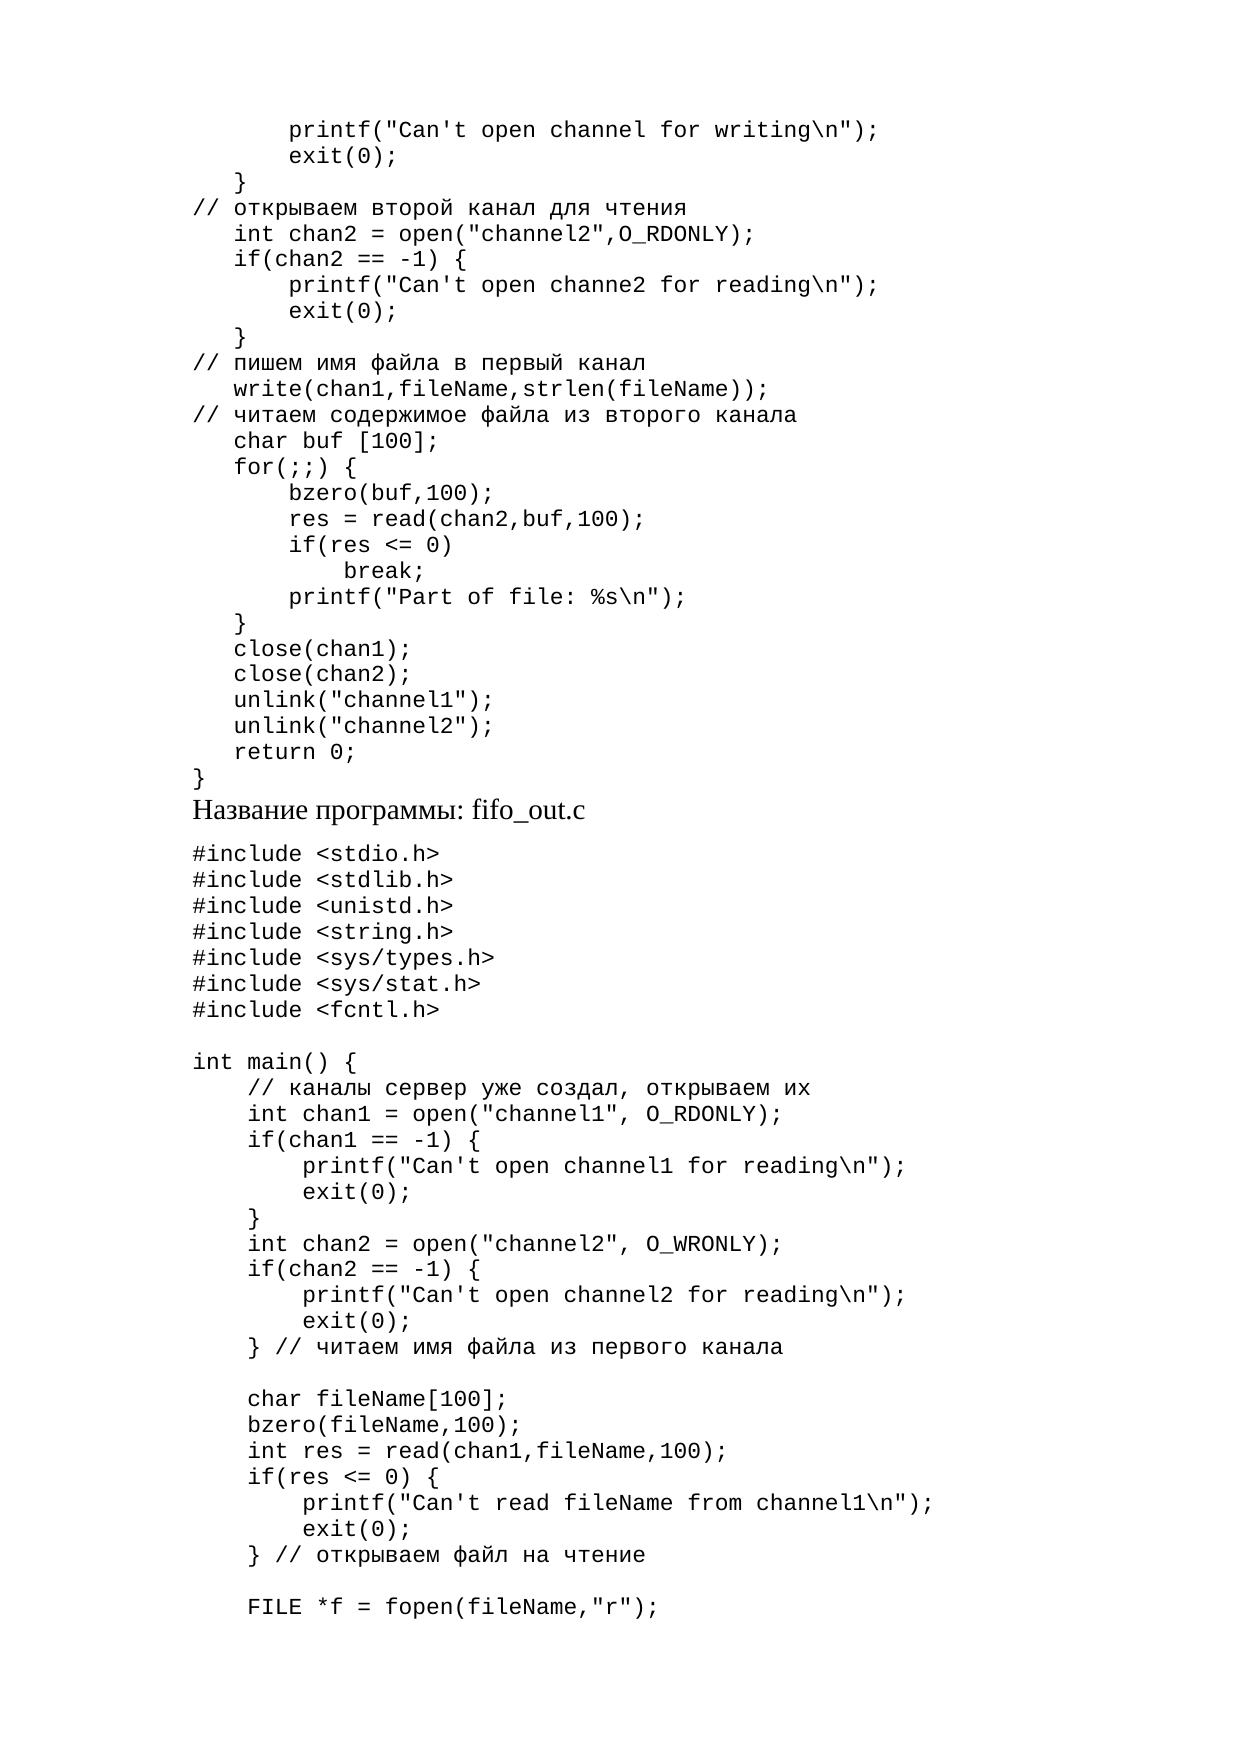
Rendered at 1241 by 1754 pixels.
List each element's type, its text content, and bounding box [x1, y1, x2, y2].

text printf("Can't read fileName from channel1\n"); [118, 1491, 1122, 1517]
text exit(0); [118, 1517, 1122, 1543]
text // открываем второй канал для чтения [118, 196, 1122, 222]
text write(chan1,fileName,strlen(fileName)); [118, 377, 1122, 403]
text for(;;) { [118, 455, 1122, 481]
text char fileName[100]; [118, 1387, 1122, 1413]
text } [118, 611, 1122, 637]
text if(chan2 == -1) { [118, 248, 1122, 274]
text res = read(chan2,buf,100); [118, 507, 1122, 533]
text if(res <= 0) [118, 533, 1122, 559]
text exit(0); [118, 1180, 1122, 1206]
text } // открываем файл на чтение [118, 1543, 1122, 1569]
text if(chan1 == -1) { [118, 1128, 1122, 1154]
text bzero(buf,100); [118, 481, 1122, 507]
text // читаем содержимое файла из второго канала [118, 403, 1122, 429]
text #include <stdio.h> [118, 843, 1122, 869]
text } [118, 326, 1122, 352]
text } // читаем имя файла из первого канала [118, 1336, 1122, 1362]
text if(chan2 == -1) { [118, 1258, 1122, 1284]
text bzero(fileName,100); [118, 1413, 1122, 1439]
text int res = read(chan1,fileName,100); [118, 1439, 1122, 1465]
text int chan2 = open("channel2",O_RDONLY); [118, 222, 1122, 248]
text unlink("channel2"); [118, 715, 1122, 741]
text #include <string.h> [118, 921, 1122, 947]
text int chan1 = open("channel1", O_RDONLY); [118, 1102, 1122, 1128]
text #include <stdlib.h> [118, 869, 1122, 895]
text unlink("channel1"); [118, 689, 1122, 715]
text FILE *f = fopen(fileName,"r"); [118, 1595, 1122, 1621]
text int chan2 = open("channel2", O_WRONLY); [118, 1232, 1122, 1258]
text Название программы: fifo_out.c [118, 792, 1122, 826]
text } [118, 170, 1122, 196]
text #include <sys/stat.h> [118, 972, 1122, 998]
text // каналы сервер уже создал, открываем их [118, 1076, 1122, 1102]
text char buf [100]; [118, 429, 1122, 455]
text exit(0); [118, 144, 1122, 170]
text printf("Part of file: %s\n"); [118, 585, 1122, 611]
text printf("Can't open channel for writing\n"); [118, 118, 1122, 144]
text printf("Can't open channel1 for reading\n"); [118, 1154, 1122, 1180]
text } [118, 1206, 1122, 1232]
text printf("Can't open channe2 for reading\n"); [118, 274, 1122, 300]
text int main() { [118, 1050, 1122, 1076]
text exit(0); [118, 300, 1122, 326]
text #include <fcntl.h> [118, 998, 1122, 1024]
text exit(0); [118, 1310, 1122, 1336]
text #include <unistd.h> [118, 895, 1122, 921]
text break; [118, 559, 1122, 585]
text return 0; [118, 741, 1122, 767]
text // пишем имя файла в первый канал [118, 352, 1122, 377]
text close(chan2); [118, 663, 1122, 689]
text close(chan1); [118, 637, 1122, 663]
text if(res <= 0) { [118, 1465, 1122, 1491]
text } [118, 767, 1122, 792]
text #include <sys/types.h> [118, 947, 1122, 972]
text printf("Can't open channel2 for reading\n"); [118, 1284, 1122, 1310]
